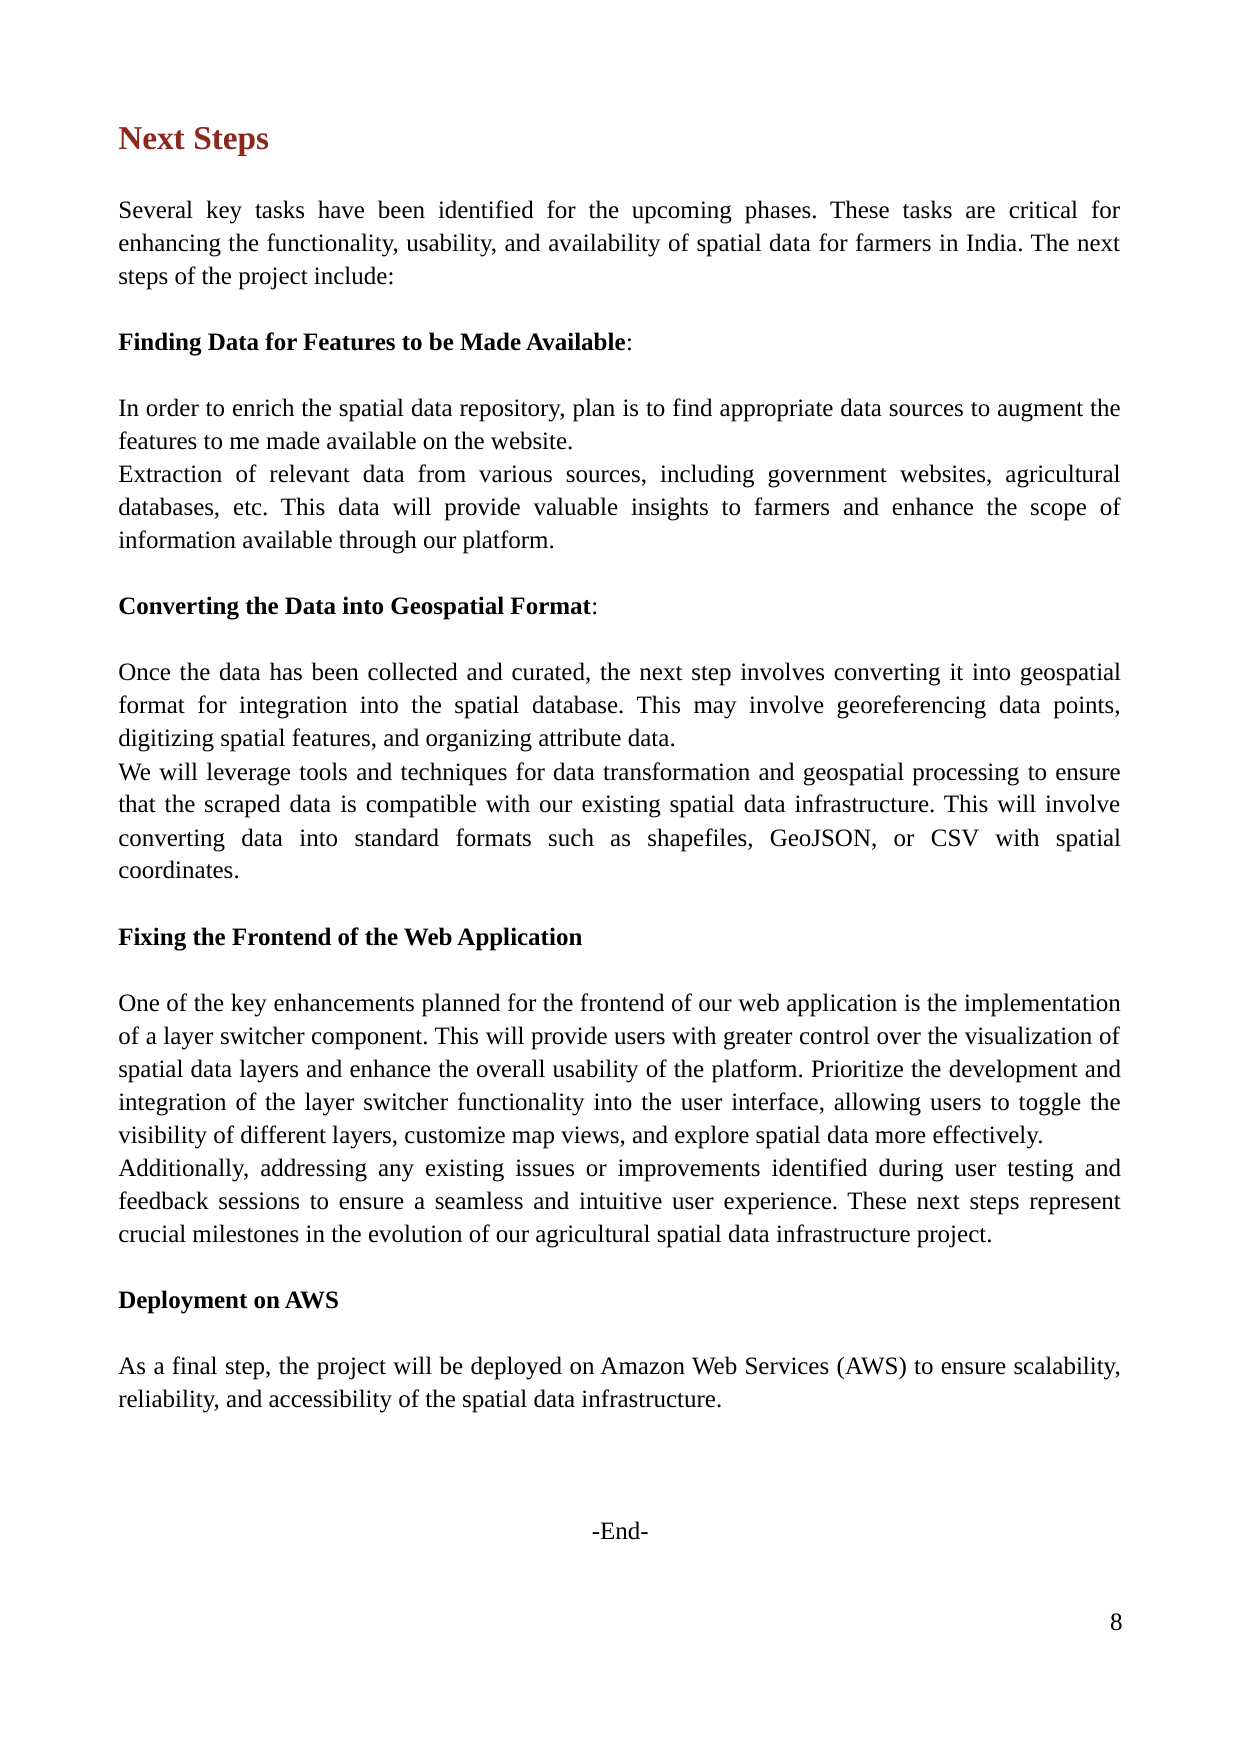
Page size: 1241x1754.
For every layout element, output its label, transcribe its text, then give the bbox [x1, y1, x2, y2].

text Fixing the Frontend of the Web Application [118, 922, 1122, 950]
text As a final step, the project will be deployed on Amazon Web Services (AWS) to ensure scalability, reliability, and accessibility of the spatial data infrastructure. [118, 1351, 1122, 1413]
text Several key tasks have been identified for the upcoming phases. These tasks are critical for enhancing the functionality, usability, and availability of spatial data for farmers in India. The next steps of the project include: [118, 195, 1122, 290]
text Finding Data for Features to be Made Available: [118, 327, 1122, 356]
text Deployment on AWS [118, 1285, 1122, 1314]
text Next Steps [118, 118, 1122, 156]
text One of the key enhancements planned for the frontend of our web application is the implementation of a layer switcher component. This will provide users with greater control over the visualization of spatial data layers and enhance the overall usability of the platform. Prioritize the development and integration of the layer switcher functionality into the user interface, allowing users to toggle the visibility of different layers, customize map views, and explore spatial data more effectively. [118, 988, 1122, 1148]
text Once the data has been collected and curated, the next step involves converting it into geospatial format for integration into the spatial database. This may involve georeferencing data points, digitizing spatial features, and organizing attribute data. [118, 657, 1122, 752]
text We will leverage tools and techniques for data transformation and geospatial processing to ensure that the scraped data is compatible with our existing spatial data infrastructure. This will involve converting data into standard formats such as shapefiles, GeoJSON, or CSV with spatial coordinates. [118, 757, 1122, 884]
text Additionally, addressing any existing issues or improvements identified during user testing and feedback sessions to ensure a seamless and intuitive user experience. These next steps represent crucial milestones in the evolution of our agricultural spatial data infrastructure project. [118, 1153, 1122, 1248]
text -End- [118, 1516, 1122, 1545]
text Extraction of relevant data from various sources, including government websites, agricultural databases, etc. This data will provide valuable insights to farmers and enhance the scope of information available through our platform. [118, 459, 1122, 554]
text Converting the Data into Geospatial Format: [118, 591, 1122, 620]
text In order to enrich the spatial data repository, plan is to find appropriate data sources to augment the features to me made available on the website. [118, 393, 1122, 455]
